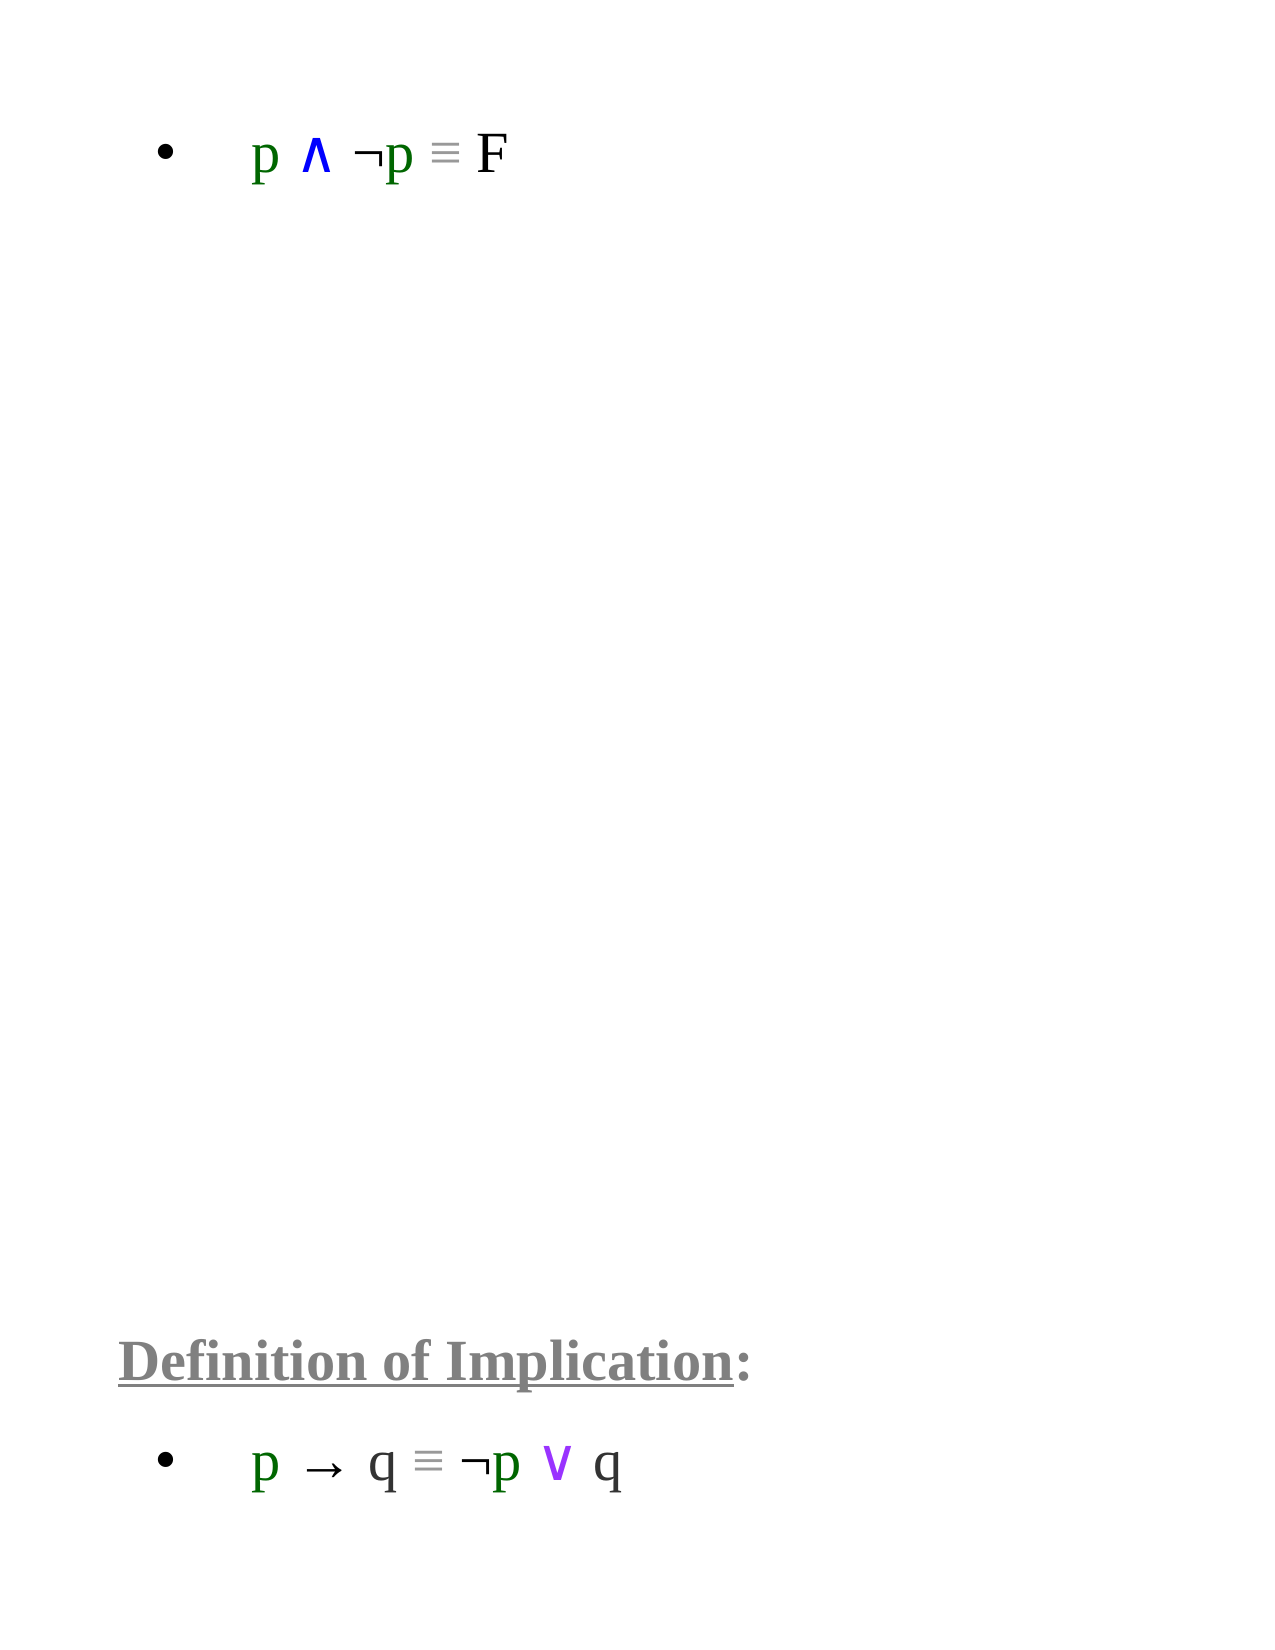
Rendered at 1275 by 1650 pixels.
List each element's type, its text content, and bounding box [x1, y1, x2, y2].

text Definition of Implication: [118, 1326, 1157, 1393]
list p → q ≡ ¬p ∨ q [156, 1426, 1157, 1493]
list p ∧ ¬p ≡ F [156, 118, 1157, 185]
